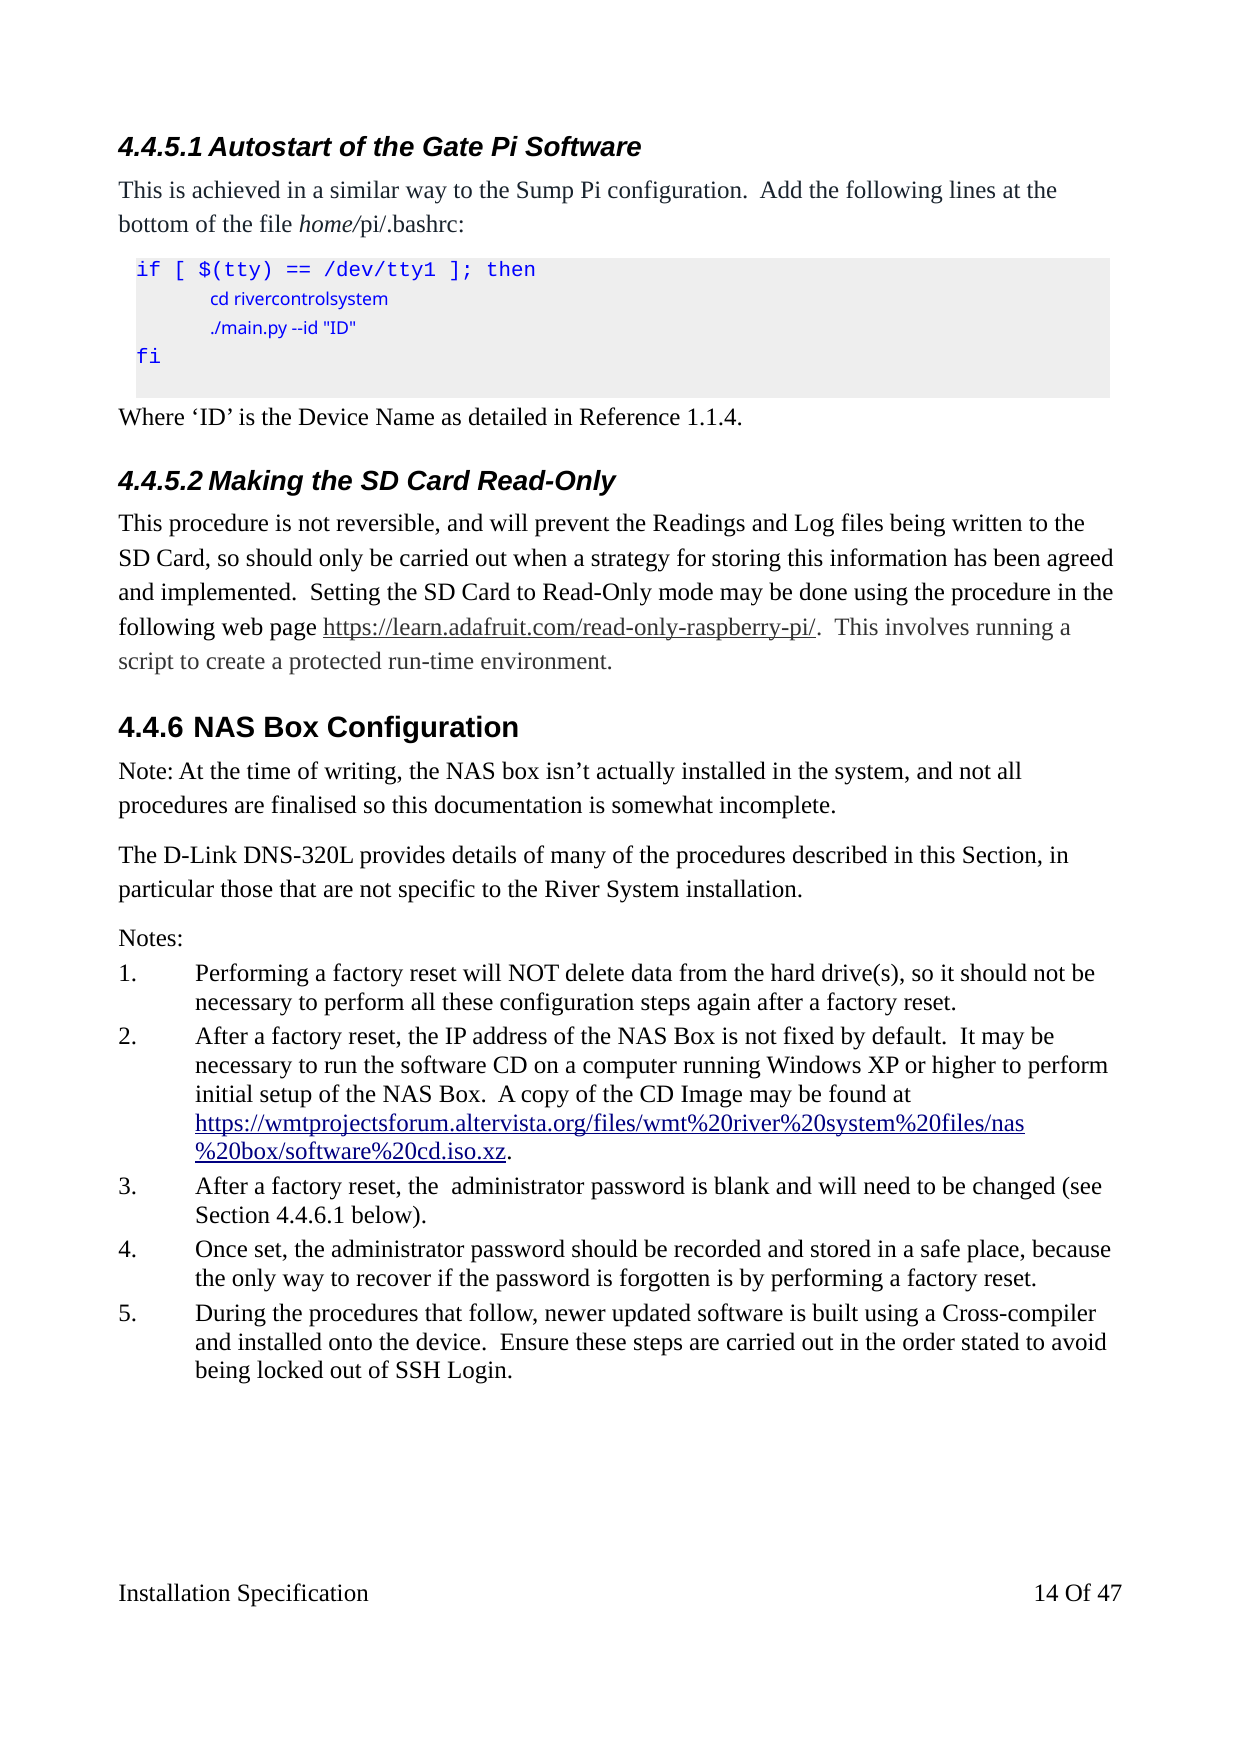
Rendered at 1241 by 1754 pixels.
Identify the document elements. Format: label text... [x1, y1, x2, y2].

text Where ‘ID’ is the Device Name as detailed in Reference 1.1.4. [118, 402, 1122, 431]
text The D-Link DNS-320L provides details of many of the procedures described in this Section, in particular those that are not specific to the River System installation. [118, 840, 1122, 903]
text 5. During the procedures that follow, newer updated software is built using a Cross-compiler and installed onto the device. Ensure these steps are carried out in the order stated to avoid being locked out of SSH Login. [118, 1298, 1122, 1384]
text 3. After a factory reset, the administrator password is blank and will need to be changed (see Section 4.4.6.1 below). [118, 1171, 1122, 1228]
text 4. Once set, the administrator password should be recorded and stored in a safe place, because the only way to recover if the password is forgotten is by performing a factory reset. [118, 1234, 1122, 1292]
text This procedure is not reversible, and will prevent the Readings and Log files being written to the SD Card, so should only be carried out when a strategy for storing this information has been agreed and implemented. Setting the SD Card to Read-Only mode may be done using the procedure in the following web page https://learn.adafruit.com/read-only-raspberry-pi/. This involves running a script to create a protected run-time environment. [118, 508, 1122, 675]
text cd rivercontrolsystem ./main.py --id "ID" [136, 287, 1110, 341]
text fi [136, 346, 1110, 369]
text Notes: [118, 923, 1122, 952]
text if [ $(tty) == /dev/tty1 ]; then [136, 258, 1110, 282]
text This is achieved in a similar way to the Sump Pi configuration. Add the following lines at the bottom of the file home/pi/.bashrc: [118, 175, 1122, 238]
subtitle NAS Box Configuration [118, 710, 1122, 744]
text Note: At the time of writing, the NAS box isn’t actually installed in the system, and not all procedures are finalised so this documentation is somewhat incomplete. [118, 756, 1122, 819]
text 2. After a factory reset, the IP address of the NAS Box is not fixed by default. It may be necessary to run the software CD on a computer running Windows XP or higher to perform initial setup of the NAS Box. A copy of the CD Image may be found at https://wmtprojectsforum.altervista.org/files/wmt%20river%20system%20files/nas%20box/software%20cd.iso.xz. [118, 1021, 1122, 1165]
subtitle Making the SD Card Read-Only [118, 464, 1122, 496]
subtitle Autostart of the Gate Pi Software [118, 131, 1122, 162]
text 1. Performing a factory reset will NOT delete data from the hard drive(s), so it should not be necessary to perform all these configuration steps again after a factory reset. [118, 958, 1122, 1015]
